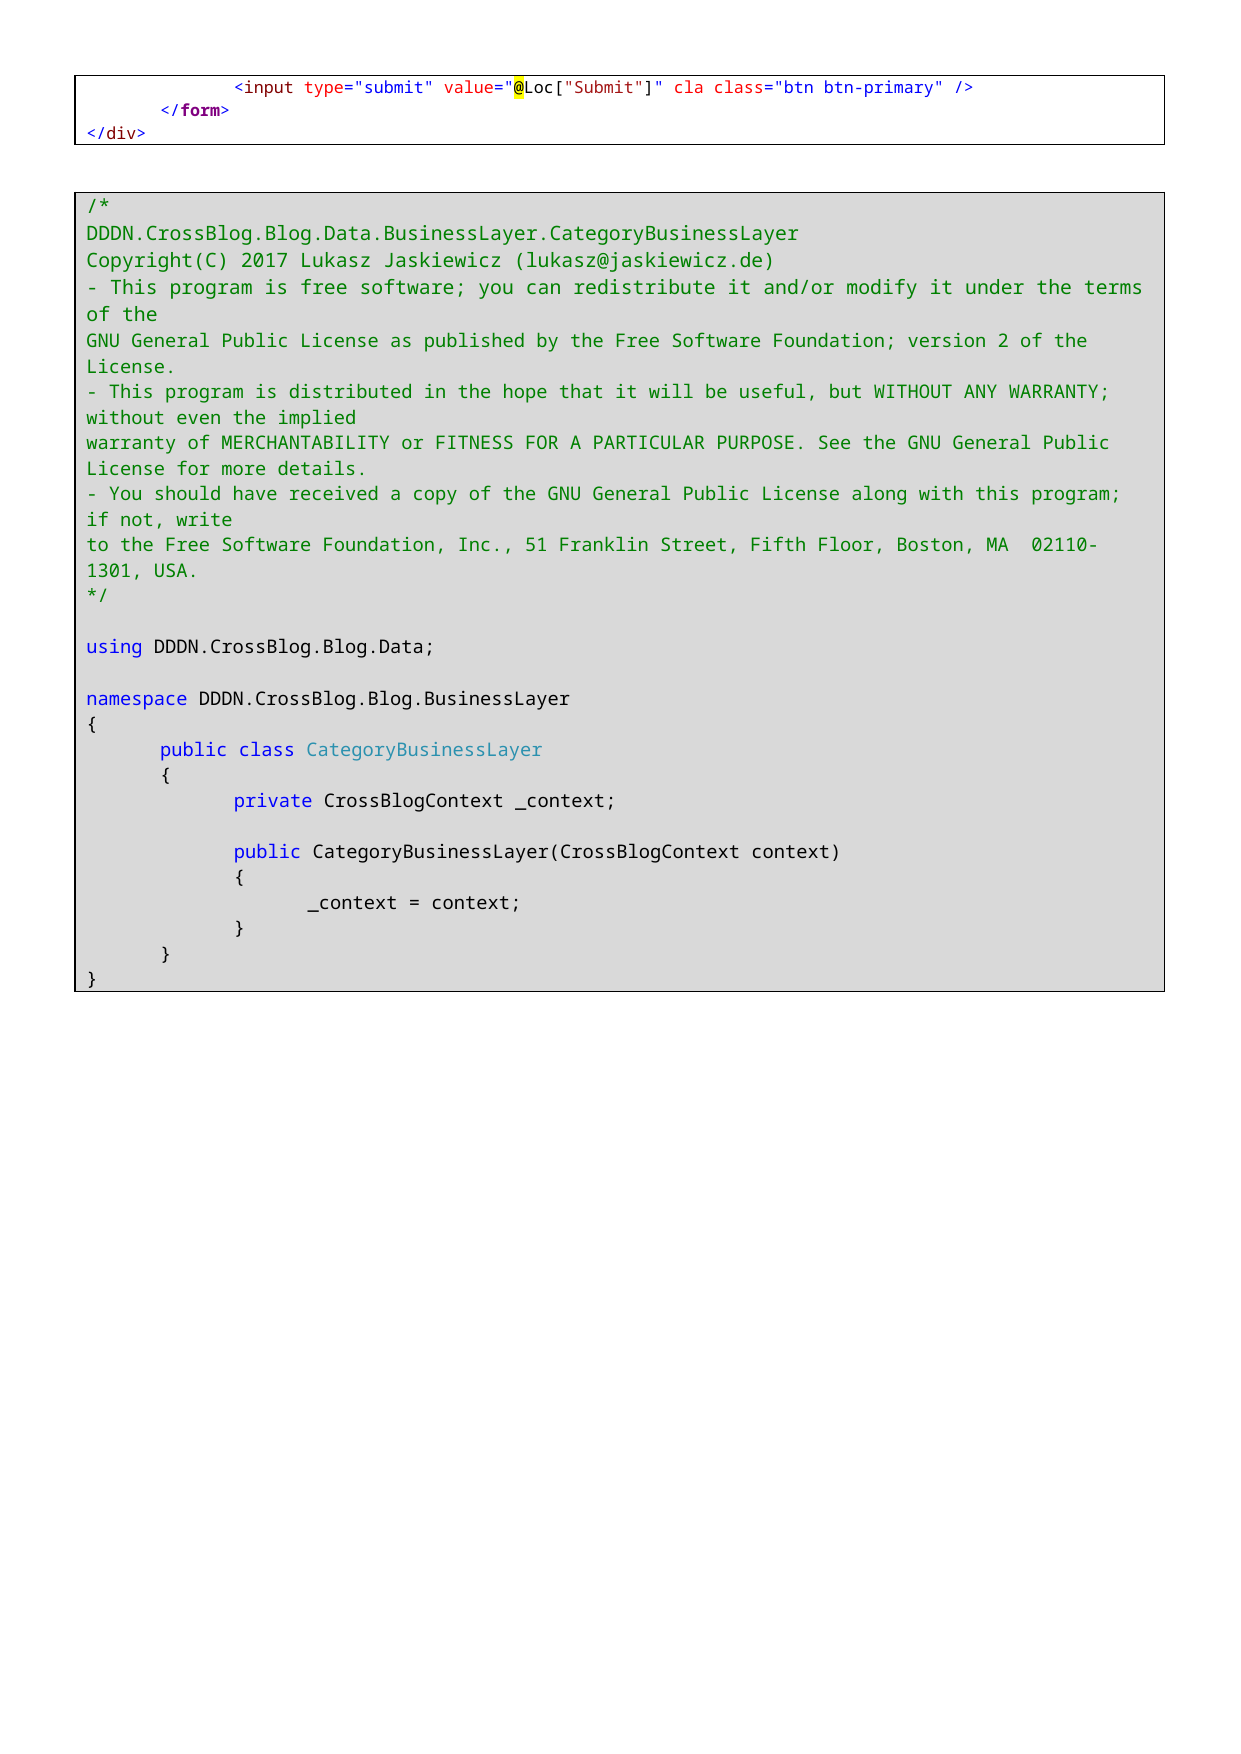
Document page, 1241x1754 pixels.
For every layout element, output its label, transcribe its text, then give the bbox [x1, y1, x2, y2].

table_header /* DDDN.CrossBlog.Blog.Data.BusinessLayer.CategoryBusinessLayer Copyright(C) 2017 Lukasz Jaskiewicz (lukasz@jaskiewicz.de) - This program is free software; you can redistribute it and/or modify it under the terms of the GNU General Public License as published by the Free Software Foundation; version 2 of the License. - This program is distributed in the hope that it will be useful, but WITHOUT ANY WARRANTY; without even the implied warranty of MERCHANTABILITY or FITNESS FOR A PARTICULAR PURPOSE. See the GNU General Public License for more details. - You should have received a copy of the GNU General Public License along with this program; if not, write to the Free Software Foundation, Inc., 51 Franklin Street, Fifth Floor, Boston, MA 02110-1301, USA. */ using DDDN.CrossBlog.Blog.Data; namespace DDDN.CrossBlog.Blog.BusinessLayer { public class CategoryBusinessLayer { private CrossBlogContext _context; public CategoryBusinessLayer(CrossBlogContext context) { _context = context; } } } [76, 193, 1164, 991]
table_header <input type="submit" value="@Loc["Submit"]" cla class="btn btn-primary" /> </form> </div> [76, 76, 1164, 144]
